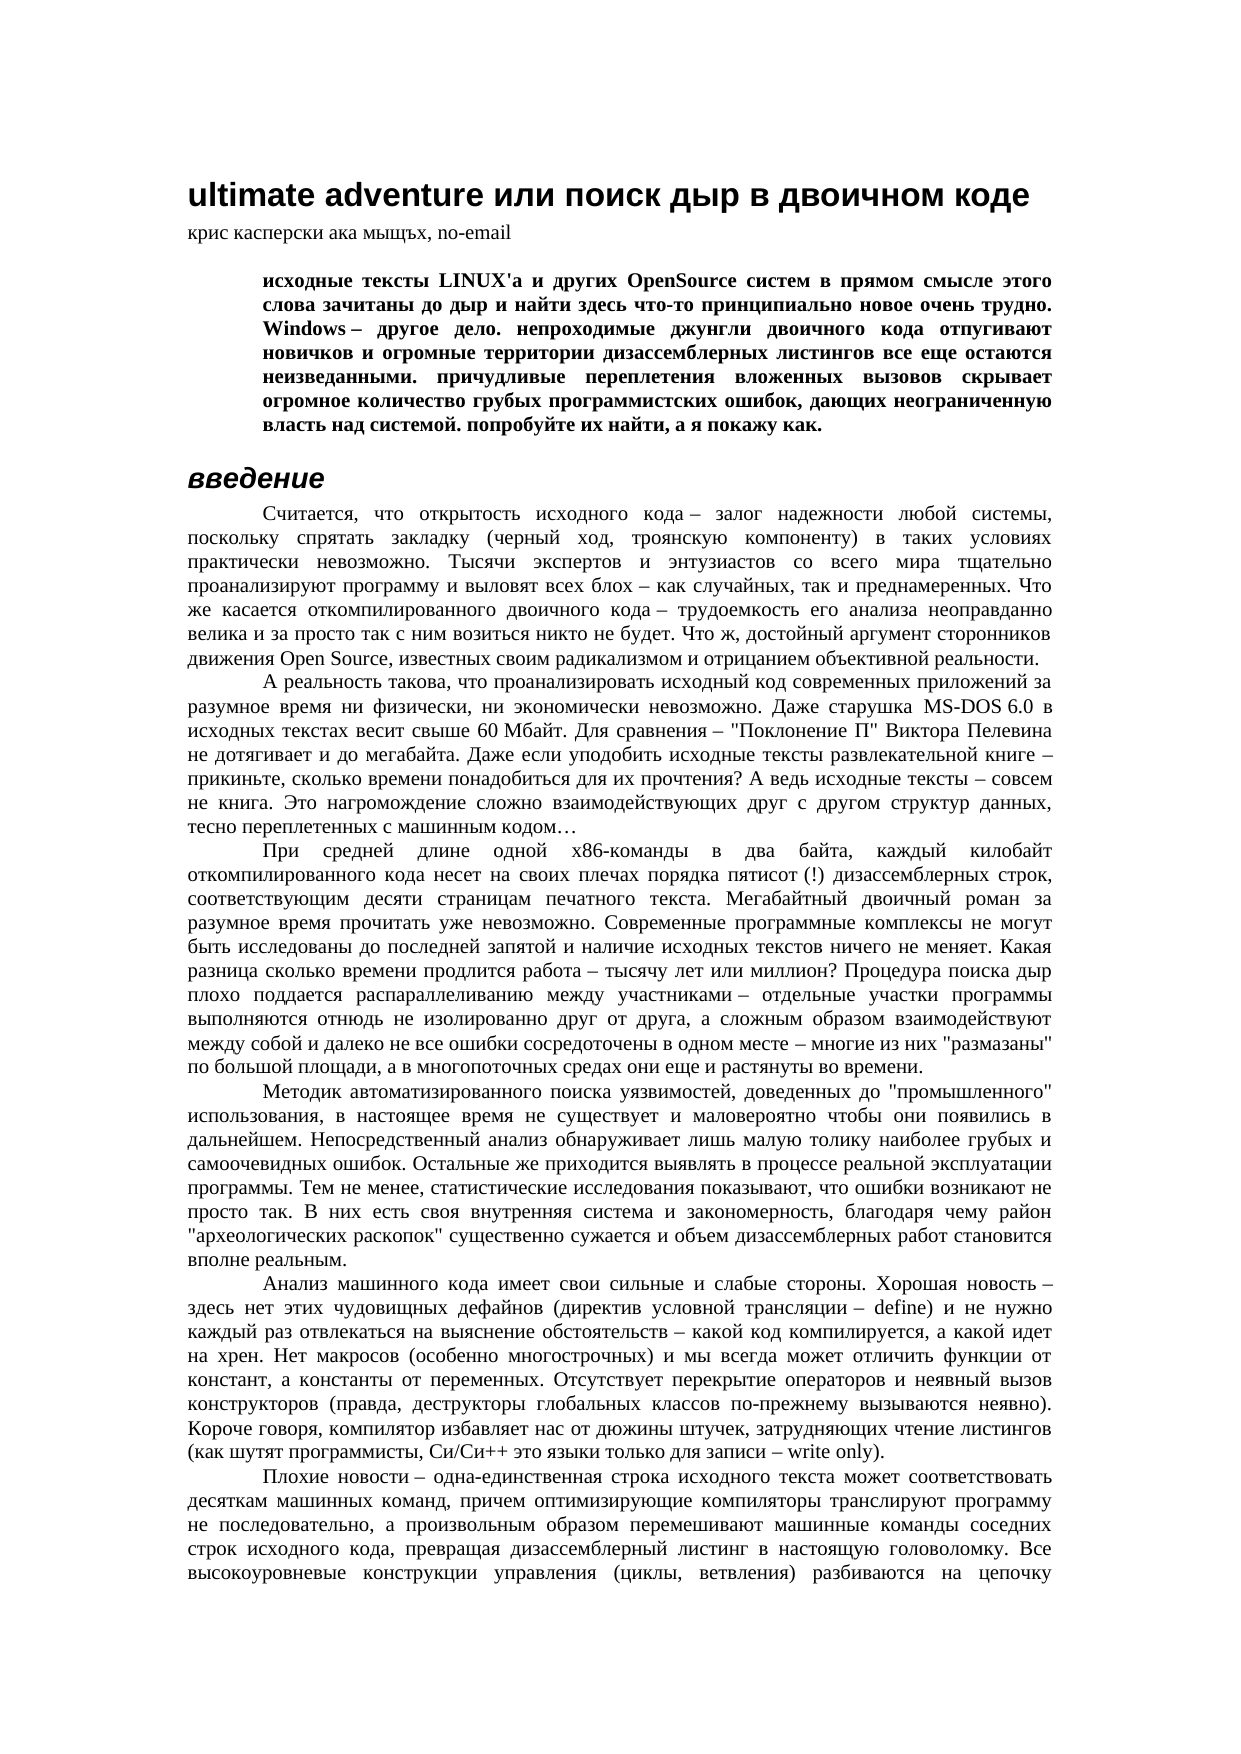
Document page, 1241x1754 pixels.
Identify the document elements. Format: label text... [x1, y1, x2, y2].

text При средней длине одной x86-команды в два байта, каждый килобайт откомпилированного кода несет на своих плечах порядка пятисот (!) дизассемблерных строк, соответствующим десяти страницам печатного текста. Мегабайтный двоичный роман за разумное время прочитать уже невозможно. Современные программные комплексы не могут быть исследованы до последней запятой и наличие исходных текстов ничего не меняет. Какая разница сколько времени продлится работа – тысячу лет или миллион? Процедура поиска дыр плохо поддается распараллеливанию между участниками – отдельные участки программы выполняются отнюдь не изолированно друг от друга, а сложным образом взаимодействуют между собой и далеко не все ошибки сосредоточены в одном месте – многие из них "размазаны" по большой площади, а в многопоточных средах они еще и растянуты во времени. [187, 838, 1053, 1078]
text исходные тексты LINUX'а и других OpenSource систем в прямом смысле этого слова зачитаны до дыр и найти здесь что-то принципиально новое очень трудно. Windows – другое дело. непроходимые джунгли двоичного кода отпугивают новичков и огромные территории дизассемблерных листингов все еще остаются неизведанными. причудливые переплетения вложенных вызовов скрывает огромное количество грубых программистских ошибок, дающих неограниченную власть над системой. попробуйте их найти, а я покажу как. [262, 268, 1053, 436]
text Методик автоматизированного поиска уязвимостей, доведенных до "промышленного" использования, в настоящее время не существует и маловероятно чтобы они появились в дальнейшем. Непосредственный анализ обнаруживает лишь малую толику наиболее грубых и самоочевидных ошибок. Остальные же приходится выявлять в процессе реальной эксплуатации программы. Тем не менее, статистические исследования показывают, что ошибки возникают не просто так. В них есть своя внутренняя система и закономерность, благодаря чему район "археологических раскопок" существенно сужается и объем дизассемблерных работ становится вполне реальным. [187, 1078, 1053, 1271]
text крис касперски ака мыщъх, no-email [187, 220, 1053, 244]
text Считается, что открытость исходного кода – залог надежности любой системы, поскольку спрятать закладку (черный ход, троянскую компоненту) в таких условиях практически невозможно. Тысячи экспертов и энтузиастов со всего мира тщательно проанализируют программу и выловят всех блох – как случайных, так и преднамеренных. Что же касается откомпилированного двоичного кода – трудоемкость его анализа неоправданно велика и за просто так с ним возиться никто не будет. Что ж, достойный аргумент сторонников движения Open Source, известных своим радикализмом и отрицанием объективной реальности. [187, 501, 1053, 669]
subtitle введение [187, 461, 1053, 495]
text А реальность такова, что проанализировать исходный код современных приложений за разумное время ни физически, ни экономически невозможно. Даже старушка MS-DOS 6.0 в исходных текстах весит свыше 60 Мбайт. Для сравнения – "Поклонение П" Виктора Пелевина не дотягивает и до мегабайта. Даже если уподобить исходные тексты развлекательной книге – прикиньте, сколько времени понадобиться для их прочтения? А ведь исходные тексты – совсем не книга. Это нагромождение сложно взаимодействующих друг с другом структур данных, тесно переплетенных с машинным кодом… [187, 669, 1053, 838]
text Плохие новости – одна-единственная строка исходного текста может соответствовать десяткам машинных команд, причем оптимизирующие компиляторы транслируют программу не последовательно, а произвольным образом перемешивают машинные команды соседних строк исходного кода, превращая дизассемблерный листинг в настоящую головоломку. Все высокоуровневые конструкции управления (циклы, ветвления) разбиваются на цепочку [187, 1463, 1053, 1584]
text Анализ машинного кода имеет свои сильные и слабые стороны. Хорошая новость – здесь нет этих чудовищных дефайнов (директив условной трансляции – define) и не нужно каждый раз отвлекаться на выяснение обстоятельств – какой код компилируется, а какой идет на хрен. Нет макросов (особенно многострочных) и мы всегда может отличить функции от констант, а константы от переменных. Отсутствует перекрытие операторов и неявный вызов конструкторов (правда, деструкторы глобальных классов по-прежнему вызываются неявно). Короче говоря, компилятор избавляет нас от дюжины штучек, затрудняющих чтение листингов (как шутят программисты, Си/Си++ это языки только для записи – write only). [187, 1271, 1053, 1463]
subtitle ultimate adventure или поиск дыр в двоичном коде [187, 175, 1053, 213]
